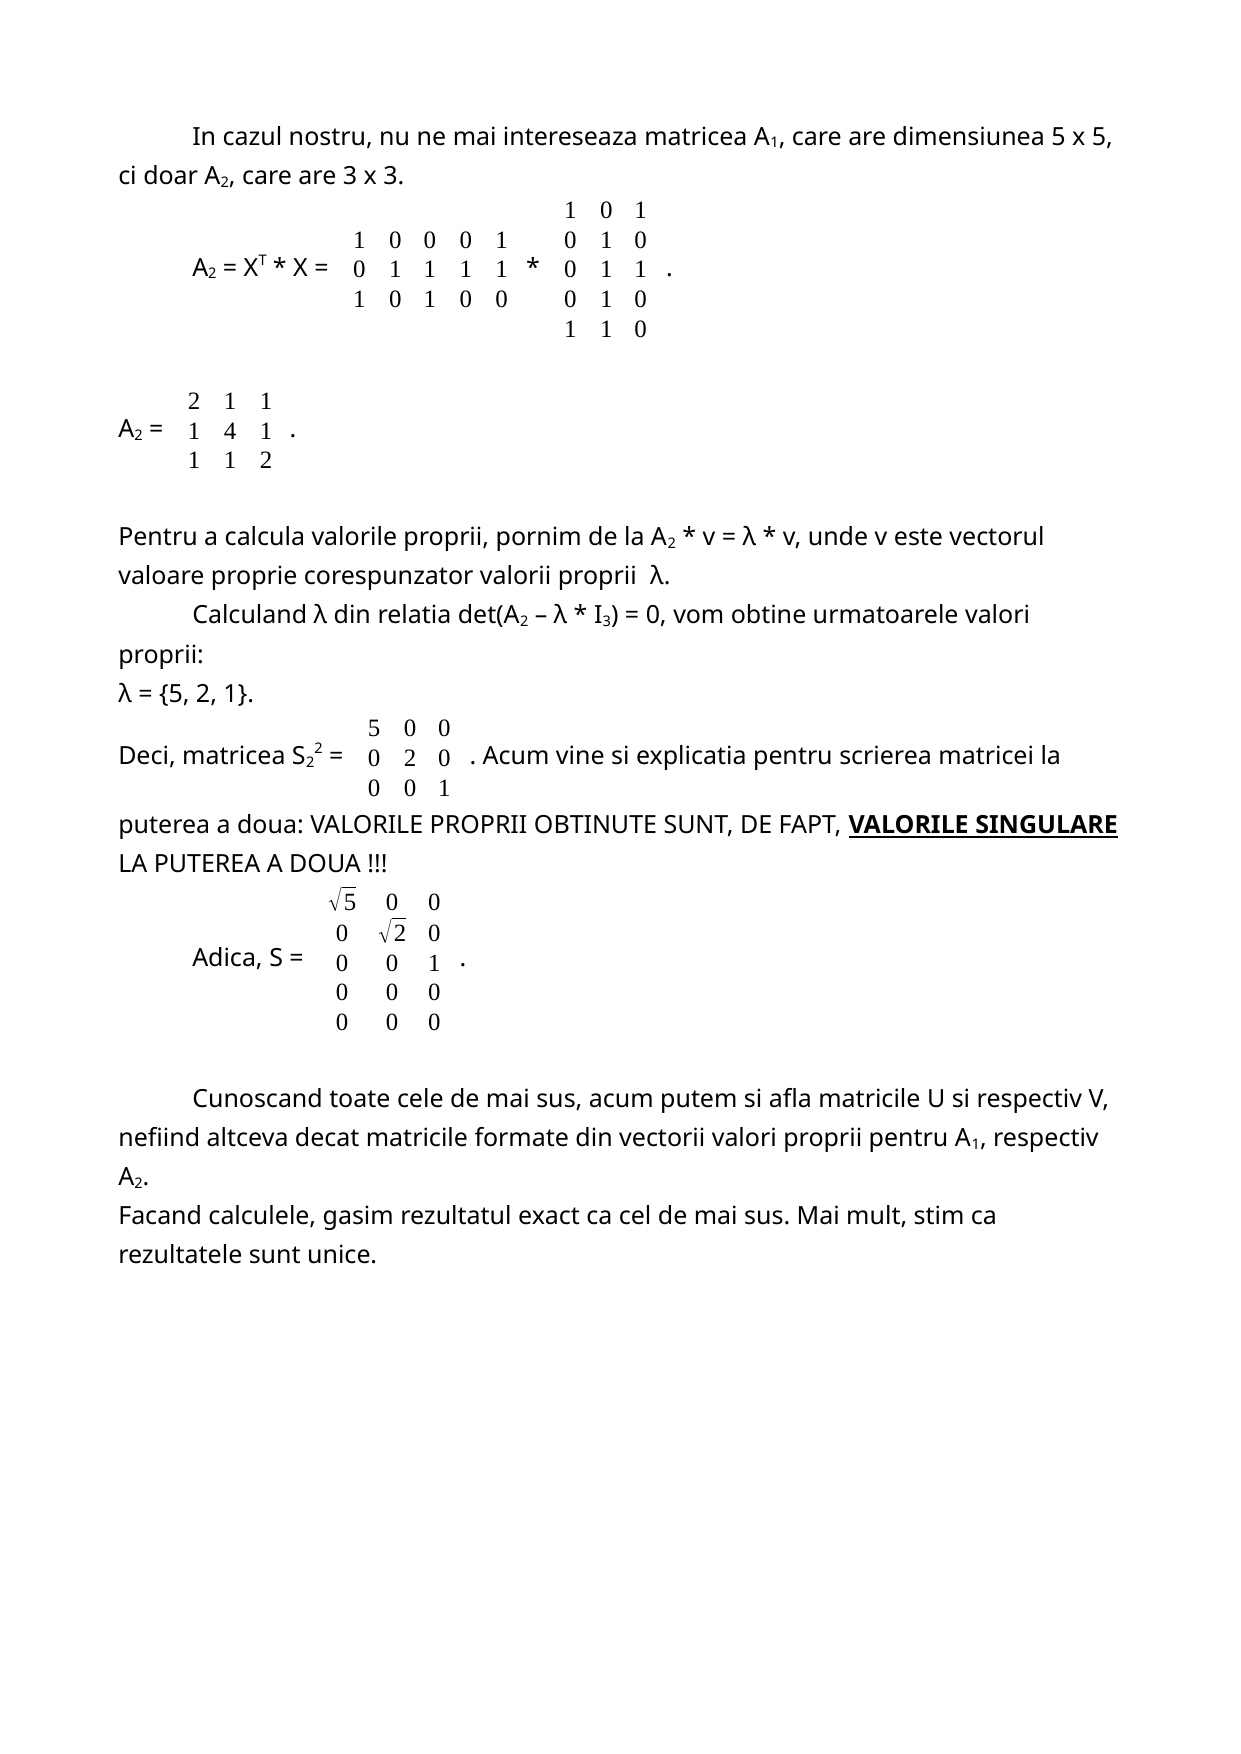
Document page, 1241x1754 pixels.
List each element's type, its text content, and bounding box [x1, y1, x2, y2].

text Cunoscand toate cele de mai sus, acum putem si afla matricile U si respectiv V, nefiind altceva decat matricile formate din vectorii valori proprii pentru A1, respectiv A2. [118, 1081, 1122, 1193]
text Pentru a calcula valorile proprii, pornim de la A2 * v = λ * v, unde v este vectorul valoare proprie corespunzator valorii proprii λ. [118, 519, 1122, 592]
text Deci, matricea S22 = . Acum vine si explicatia pentru scrierea matricei la puterea a doua: VALORILE PROPRII OBTINUTE SUNT, DE FAPT, VALORILE SINGULARE LA PUTEREA A DOUA !!! [118, 715, 1122, 880]
text A2 = . [118, 387, 1122, 474]
text Adica, S = . [118, 885, 1122, 1036]
text λ = {5, 2, 1}. [118, 676, 1122, 709]
text A2 = XT * X = * . [118, 196, 1122, 343]
text In cazul nostru, nu ne mai intereseaza matricea A1, care are dimensiunea 5 x 5, ci doar A2, care are 3 x 3. [118, 118, 1122, 191]
text Calculand λ din relatia det(A2 – λ * I3) = 0, vom obtine urmatoarele valori proprii: [118, 597, 1122, 670]
text Facand calculele, gasim rezultatul exact ca cel de mai sus. Mai mult, stim ca rezultatele sunt unice. [118, 1198, 1122, 1271]
